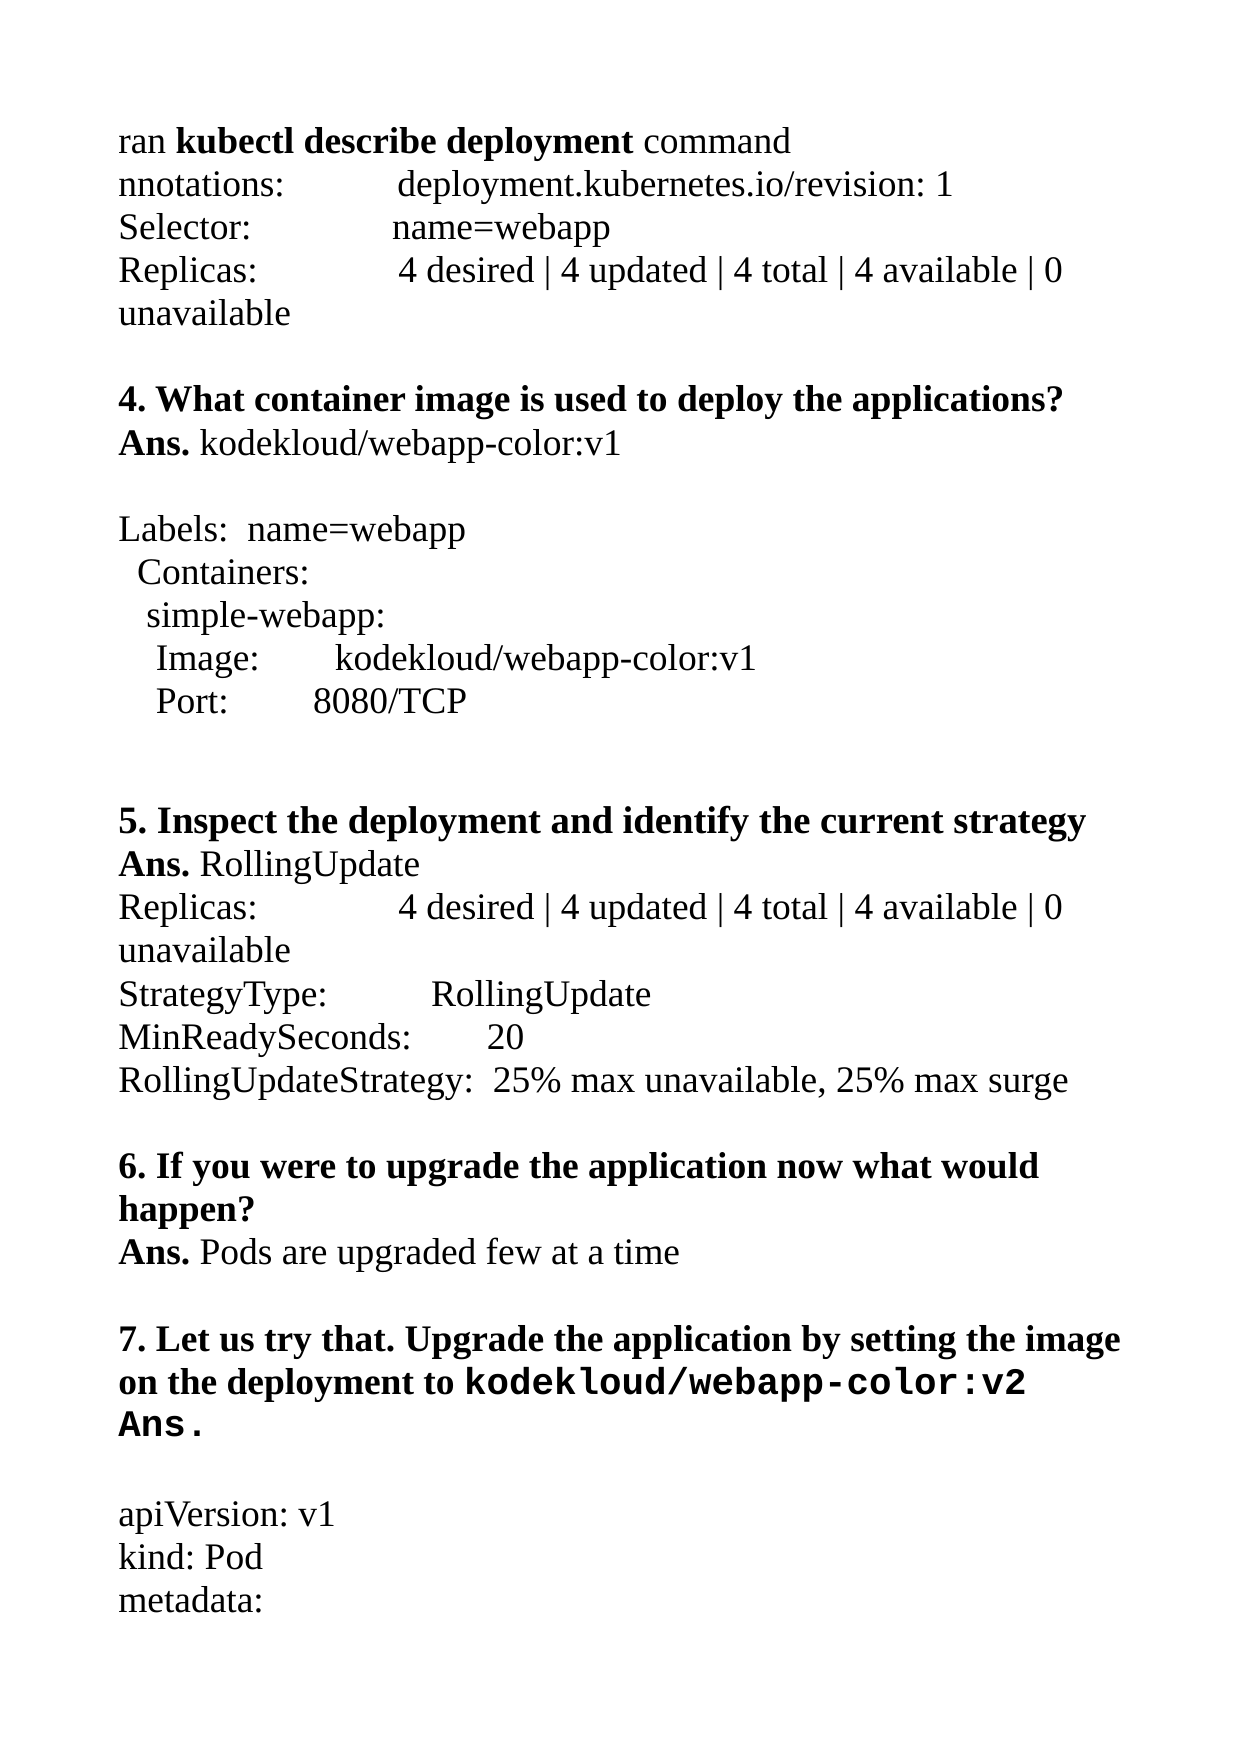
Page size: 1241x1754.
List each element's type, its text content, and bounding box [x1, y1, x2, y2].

text Ans. Pods are upgraded few at a time [118, 1230, 1122, 1273]
text 5. Inspect the deployment and identify the current strategy [118, 765, 1122, 842]
text Containers: [118, 549, 1122, 592]
text 7. Let us try that. Upgrade the application by setting the image on the deployment to kodekloud/webapp-color:v2 [118, 1316, 1122, 1405]
text RollingUpdateStrategy: 25% max unavailable, 25% max surge [118, 1057, 1122, 1100]
text kind: Pod [118, 1534, 1122, 1577]
text Image: kodekloud/webapp-color:v1 [118, 636, 1122, 679]
text nnotations: deployment.kubernetes.io/revision: 1 [118, 161, 1122, 204]
text 4. What container image is used to deploy the applications? [118, 377, 1122, 420]
text Replicas: 4 desired | 4 updated | 4 total | 4 available | 0 unavailable [118, 247, 1122, 334]
text Ans. [118, 1405, 1122, 1448]
text MinReadySeconds: 20 [118, 1014, 1122, 1057]
text ran kubectl describe deployment command [118, 118, 1122, 161]
text Port: 8080/TCP [118, 679, 1122, 722]
text Selector: name=webapp [118, 204, 1122, 247]
text Replicas: 4 desired | 4 updated | 4 total | 4 available | 0 unavailable [118, 885, 1122, 971]
text metadata: [118, 1577, 1122, 1620]
text 6. If you were to upgrade the application now what would happen? [118, 1143, 1122, 1230]
text apiVersion: v1 [118, 1491, 1122, 1534]
text Ans. RollingUpdate [118, 842, 1122, 885]
text StrategyType: RollingUpdate [118, 971, 1122, 1014]
text simple-webapp: [118, 592, 1122, 636]
text Ans. kodekloud/webapp-color:v1 [118, 420, 1122, 463]
text Labels: name=webapp [118, 506, 1122, 549]
